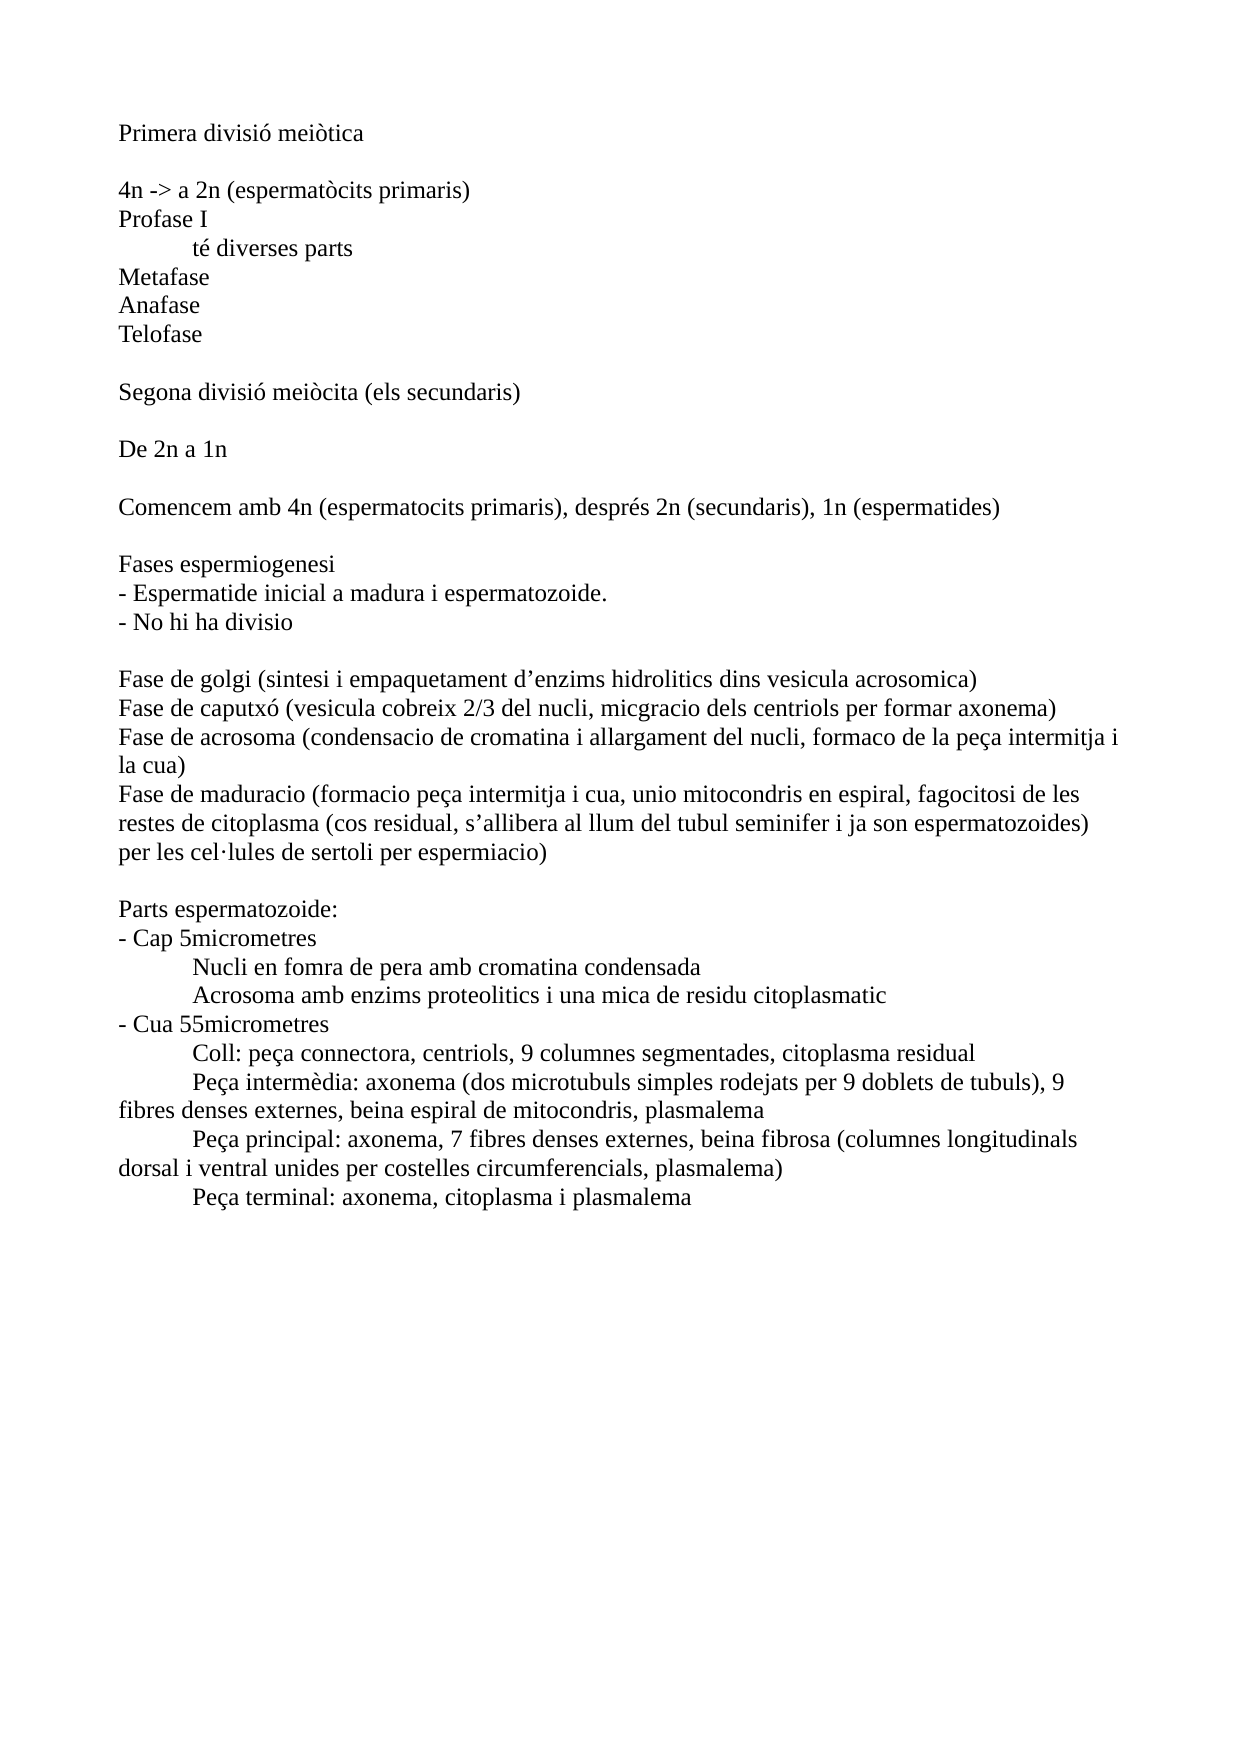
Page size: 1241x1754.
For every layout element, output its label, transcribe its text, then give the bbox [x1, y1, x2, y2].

text 4n -> a 2n (espermatòcits primaris) [118, 176, 1122, 204]
text Primera divisió meiòtica [118, 118, 1122, 147]
text Nucli en fomra de pera amb cromatina condensada [118, 952, 1122, 981]
text Fase de caputxó (vesicula cobreix 2/3 del nucli, micgracio dels centriols per formar axonema) [118, 693, 1122, 722]
text Fase de maduracio (formacio peça intermitja i cua, unio mitocondris en espiral, fagocitosi de les restes de citoplasma (cos residual, s’allibera al llum del tubul seminifer i ja son espermatozoides) per les cel·lules de sertoli per espermiacio) [118, 779, 1122, 866]
text Profase I [118, 204, 1122, 233]
text Comencem amb 4n (espermatocits primaris), després 2n (secundaris), 1n (espermatides) [118, 492, 1122, 521]
text Fase de golgi (sintesi i empaquetament d’enzims hidrolitics dins vesicula acrosomica) [118, 664, 1122, 693]
text Peça terminal: axonema, citoplasma i plasmalema [118, 1182, 1122, 1211]
text té diverses parts [118, 233, 1122, 262]
text Telofase [118, 319, 1122, 348]
text Fases espermiogenesi [118, 549, 1122, 578]
text Peça principal: axonema, 7 fibres denses externes, beina fibrosa (columnes longitudinals dorsal i ventral unides per costelles circumferencials, plasmalema) [118, 1124, 1122, 1182]
text De 2n a 1n [118, 434, 1122, 463]
text - Cua 55micrometres [118, 1009, 1122, 1038]
text Metafase [118, 262, 1122, 291]
text Peça intermèdia: axonema (dos microtubuls simples rodejats per 9 doblets de tubuls), 9 fibres denses externes, beina espiral de mitocondris, plasmalema [118, 1067, 1122, 1124]
text Coll: peça connectora, centriols, 9 columnes segmentades, citoplasma residual [118, 1038, 1122, 1067]
text Acrosoma amb enzims proteolitics i una mica de residu citoplasmatic [118, 981, 1122, 1009]
text Parts espermatozoide: [118, 894, 1122, 923]
text - Espermatide inicial a madura i espermatozoide. [118, 578, 1122, 607]
text - Cap 5micrometres [118, 923, 1122, 952]
text Fase de acrosoma (condensacio de cromatina i allargament del nucli, formaco de la peça intermitja i la cua) [118, 722, 1122, 779]
text Segona divisió meiòcita (els secundaris) [118, 377, 1122, 406]
text - No hi ha divisio [118, 607, 1122, 636]
text Anafase [118, 291, 1122, 319]
